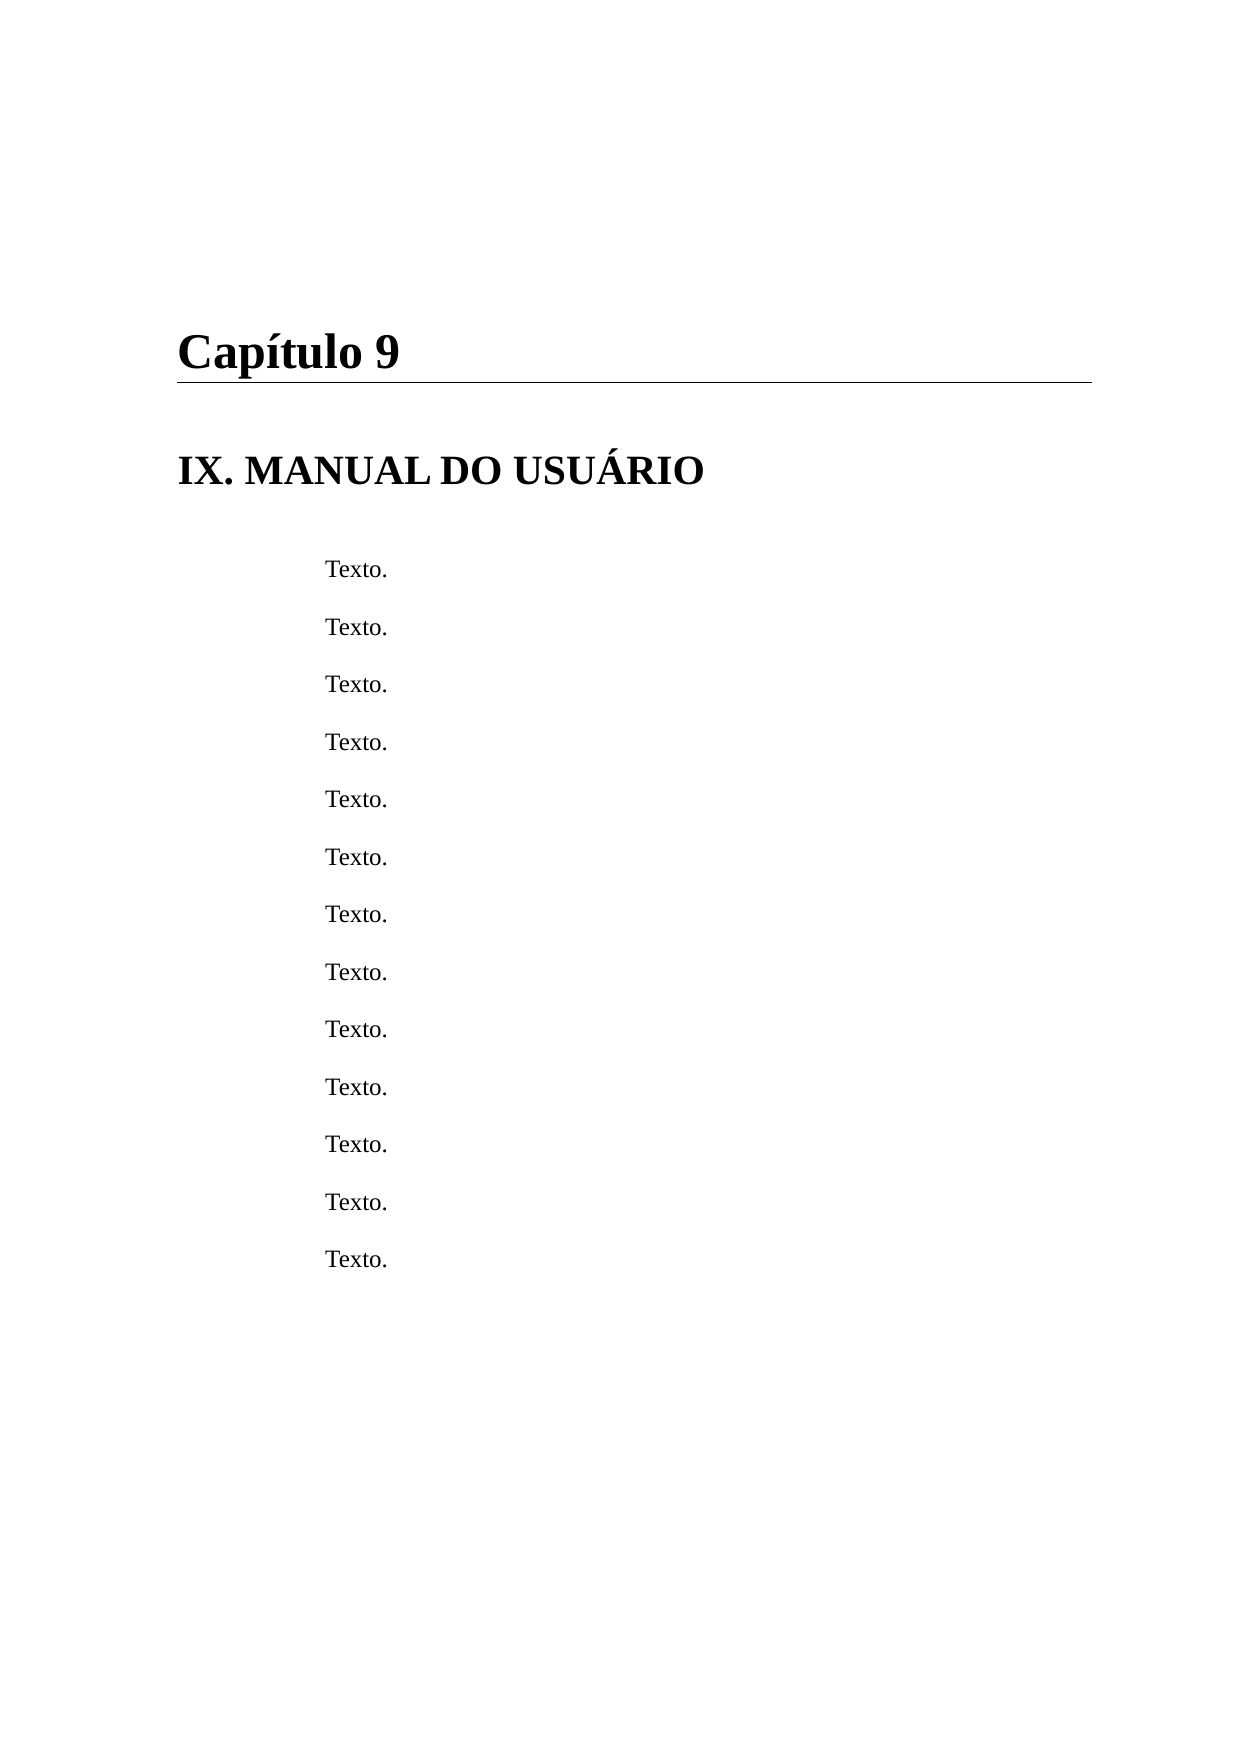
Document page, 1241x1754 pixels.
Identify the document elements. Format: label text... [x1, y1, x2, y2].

text Texto. [177, 899, 1092, 928]
text Texto. [177, 612, 1092, 640]
text Texto. [177, 842, 1092, 870]
text Texto. [177, 669, 1092, 698]
text Texto. [177, 1244, 1092, 1273]
text Texto. [177, 1072, 1092, 1100]
text Texto. [177, 727, 1092, 755]
text Texto. [177, 1187, 1092, 1215]
text Texto. [177, 554, 1092, 583]
text Texto. [177, 957, 1092, 985]
text Texto. [177, 784, 1092, 813]
subtitle IX. manual do usuário [177, 446, 1092, 494]
text Capítulo 9 [177, 322, 1092, 382]
text Texto. [177, 1129, 1092, 1158]
text Texto. [177, 1014, 1092, 1043]
